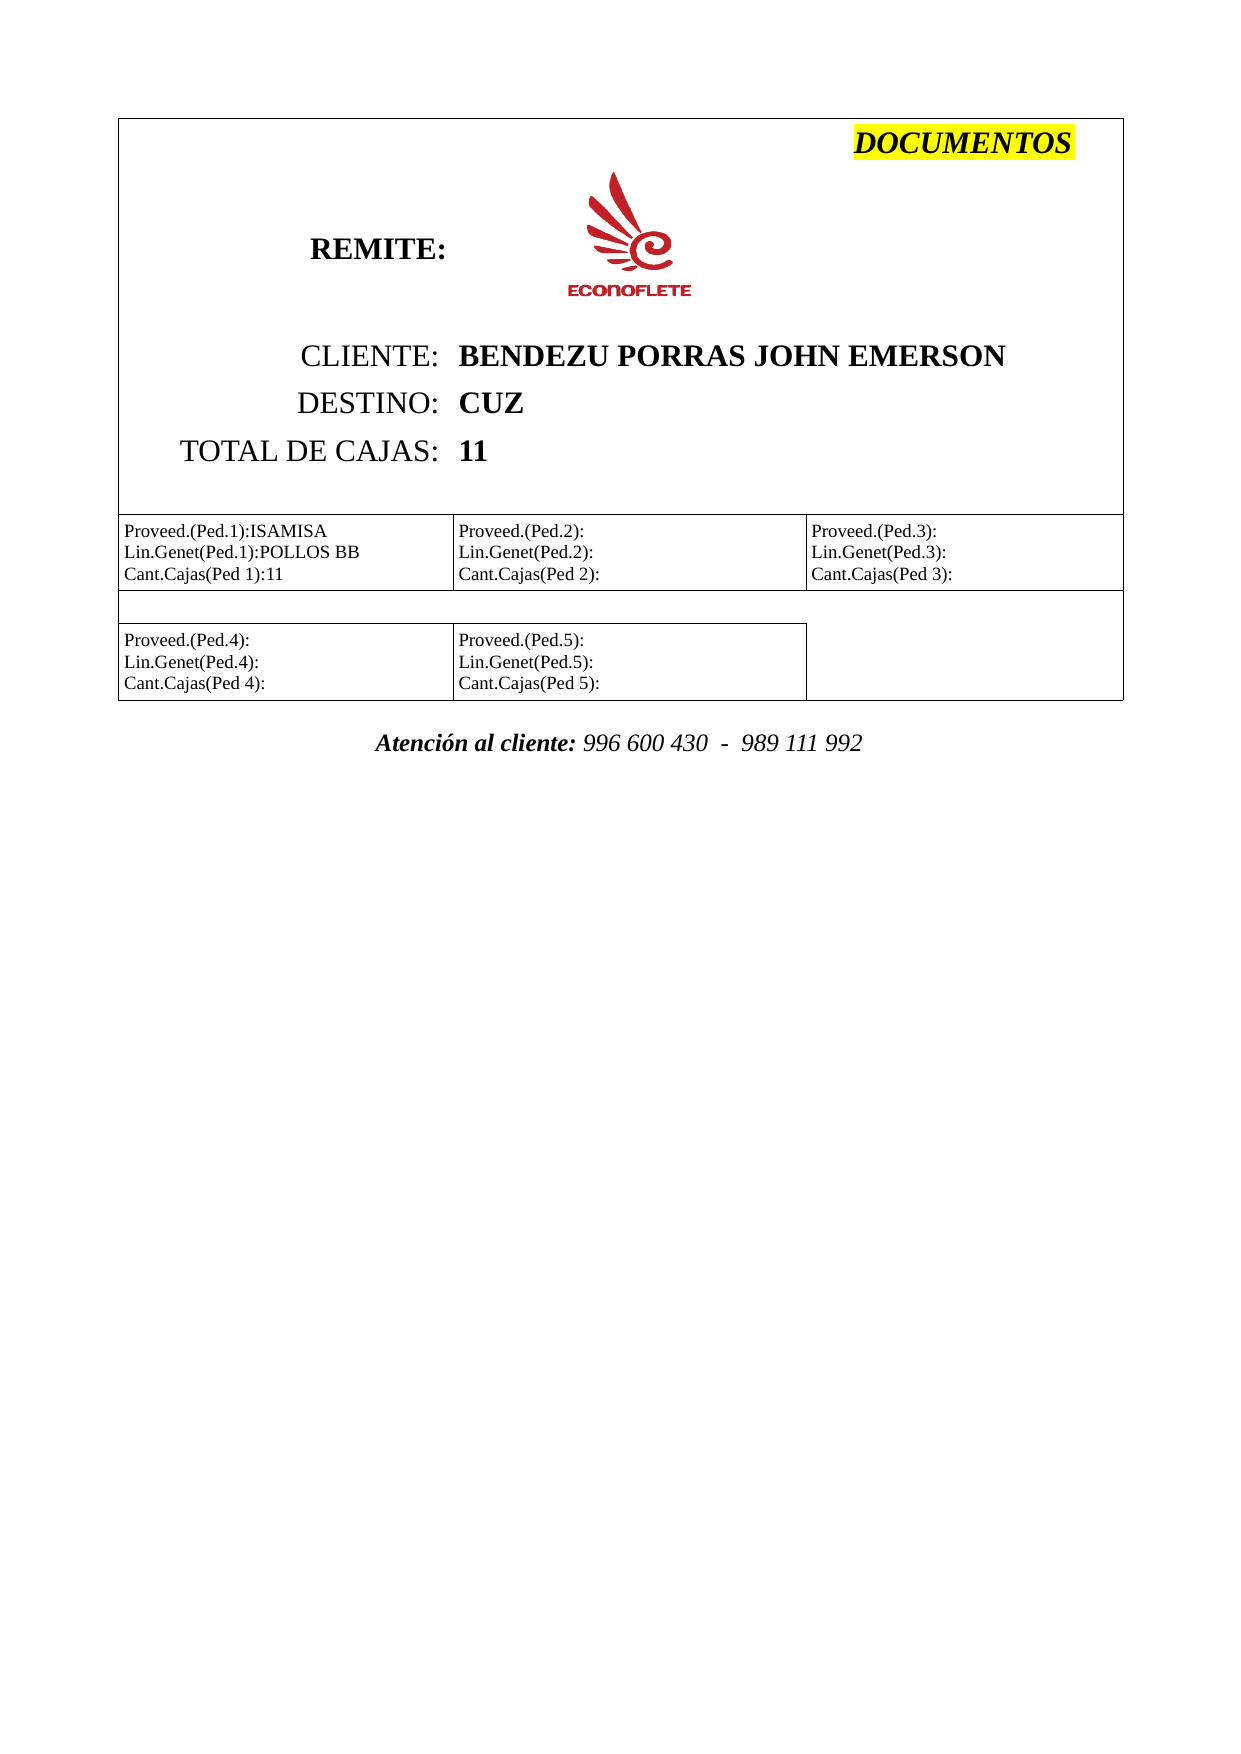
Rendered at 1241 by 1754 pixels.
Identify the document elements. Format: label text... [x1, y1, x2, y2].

table_cell 11 [453, 426, 1123, 474]
table_cell Proveed.(Ped.3): Lin.Genet(Ped.3): Cant.Cajas(Ped 3): [807, 515, 1123, 590]
table_cell Proveed.(Ped.2): Lin.Genet(Ped.2): Cant.Cajas(Ped 2): [454, 515, 806, 590]
table_cell [119, 474, 453, 514]
table_header [119, 119, 453, 166]
picture [552, 171, 707, 297]
table_header DOCUMENTOS [806, 119, 1123, 166]
table_cell Proveed.(Ped.4): Lin.Genet(Ped.4): Cant.Cajas(Ped 4): [119, 624, 453, 699]
table_cell Proveed.(Ped.5): Lin.Genet(Ped.5): Cant.Cajas(Ped 5): [454, 624, 806, 699]
table_cell [807, 623, 1123, 699]
table_cell Proveed.(Ped.1):ISAMISA Lin.Genet(Ped.1):POLLOS BB Cant.Cajas(Ped 1):11 [119, 515, 453, 590]
table_cell [806, 474, 1123, 514]
table_cell CUZ [453, 379, 806, 426]
table_header [453, 119, 806, 166]
table_cell [806, 379, 1123, 426]
table_cell DESTINO: [119, 379, 453, 426]
table_cell [806, 591, 1123, 623]
table_cell TOTAL DE CAJAS: [119, 426, 453, 474]
text Atención al cliente: 996 600 430 - 989 111 992 [118, 728, 1122, 757]
table_cell [119, 591, 453, 623]
table_cell [453, 166, 806, 332]
table_cell [453, 591, 806, 623]
table_cell BENDEZU PORRAS JOHN EMERSON [453, 332, 1123, 379]
table_cell REMITE: [119, 166, 453, 332]
table_cell [453, 474, 806, 514]
table_cell [806, 166, 1123, 332]
table_cell CLIENTE: [119, 332, 453, 379]
